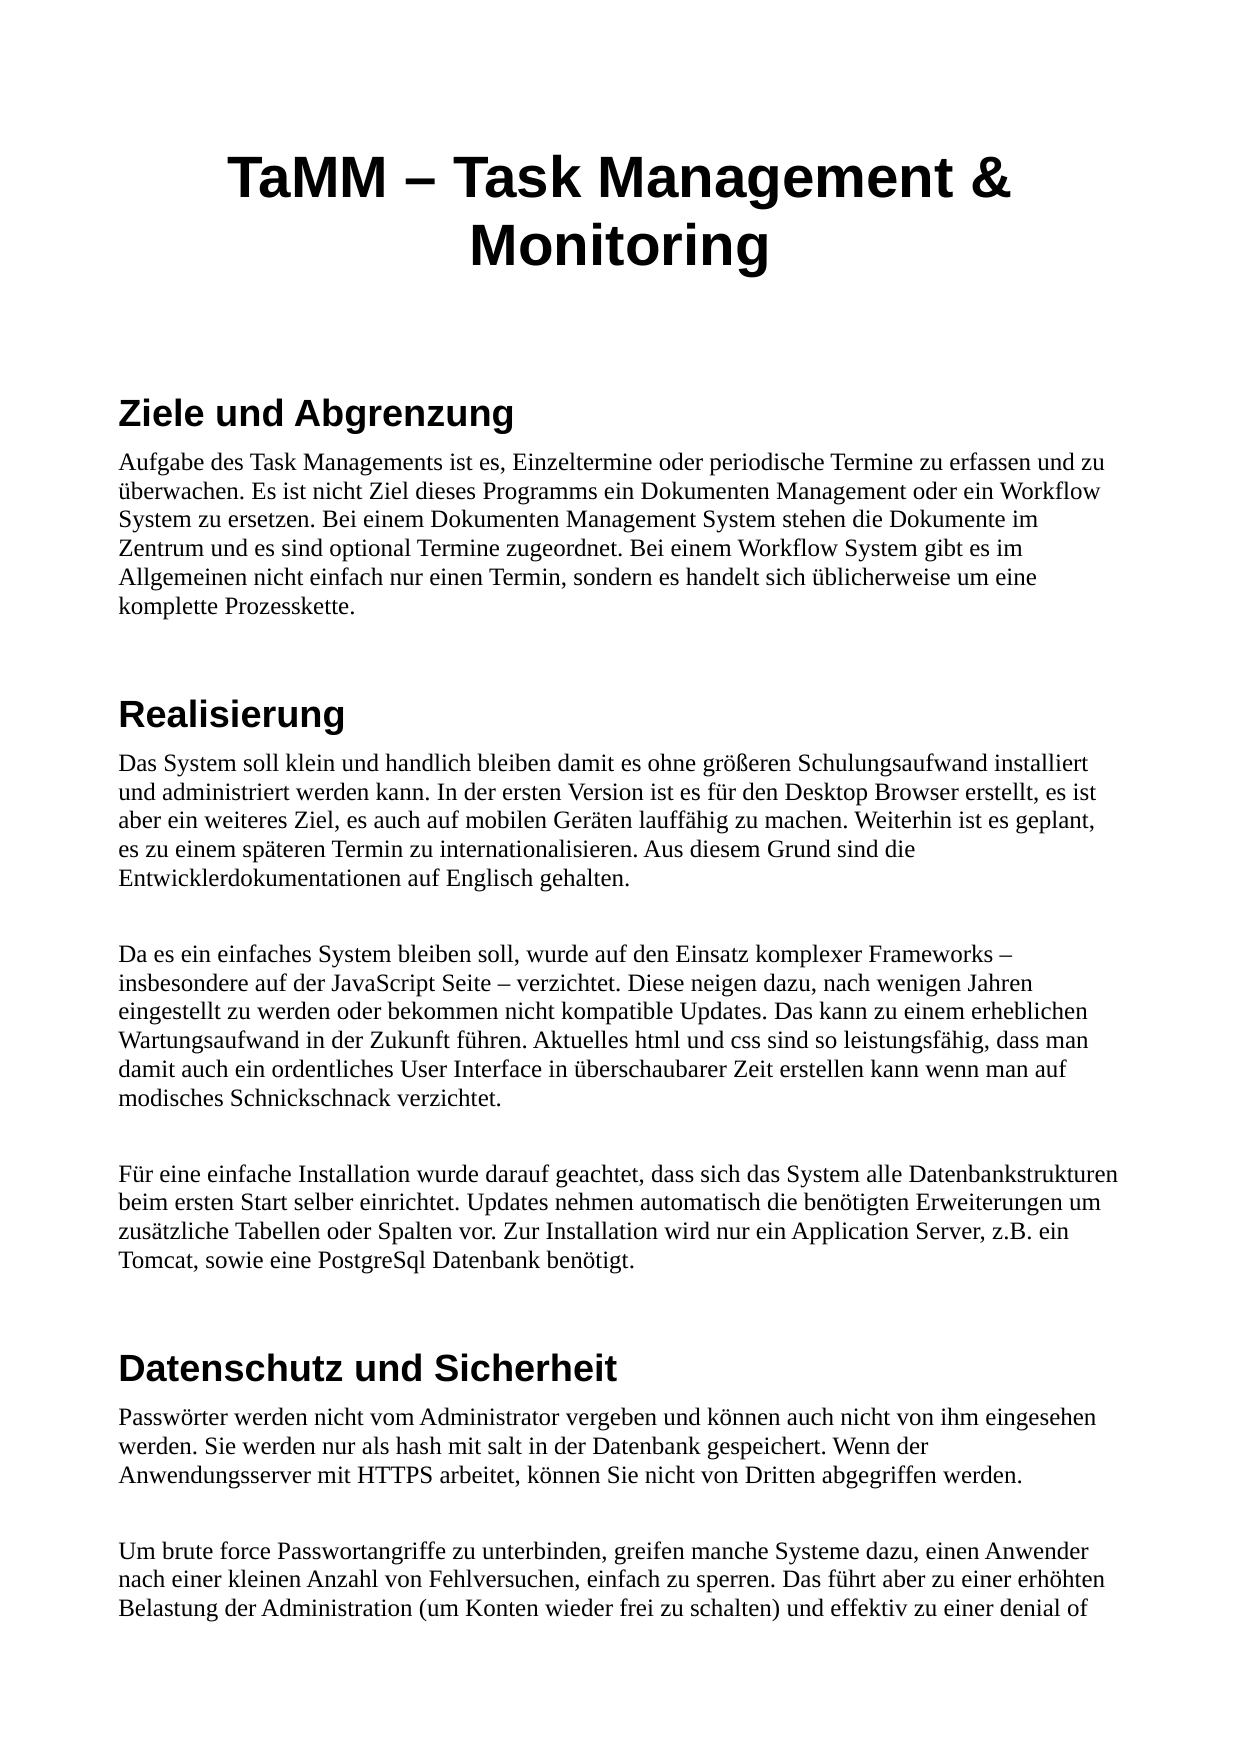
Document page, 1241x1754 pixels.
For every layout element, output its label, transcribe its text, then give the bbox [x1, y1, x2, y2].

text Um brute force Passwortangriffe zu unterbinden, greifen manche Systeme dazu, einen Anwender nach einer kleinen Anzahl von Fehlversuchen, einfach zu sperren. Das führt aber zu einer erhöhten Belastung der Administration (um Konten wieder frei zu schalten) und effektiv zu einer denial of [118, 1536, 1122, 1622]
text Für eine einfache Installation wurde darauf geachtet, dass sich das System alle Datenbankstrukturen beim ersten Start selber einrichtet. Updates nehmen automatisch die benötigten Erweiterungen um zusätzliche Tabellen oder Spalten vor. Zur Installation wird nur ein Application Server, z.B. ein Tomcat, sowie eine PostgreSql Datenbank benötigt. [118, 1159, 1122, 1274]
subtitle Ziele und Abgrenzung [118, 391, 1122, 434]
text Das System soll klein und handlich bleiben damit es ohne größeren Schulungsaufwand installiert und administriert werden kann. In der ersten Version ist es für den Desktop Browser erstellt, es ist aber ein weiteres Ziel, es auch auf mobilen Geräten lauffähig zu machen. Weiterhin ist es geplant, es zu einem späteren Termin zu internationalisieren. Aus diesem Grund sind die Entwicklerdokumentationen auf Englisch gehalten. [118, 748, 1122, 892]
subtitle Datenschutz und Sicherheit [118, 1346, 1122, 1390]
subtitle Realisierung [118, 692, 1122, 735]
text Aufgabe des Task Managements ist es, Einzeltermine oder periodische Termine zu erfassen und zu überwachen. Es ist nicht Ziel dieses Programms ein Dokumenten Management oder ein Workflow System zu ersetzen. Bei einem Dokumenten Management System stehen die Dokumente im Zentrum und es sind optional Termine zugeordnet. Bei einem Workflow System gibt es im Allgemeinen nicht einfach nur einen Termin, sondern es handelt sich üblicherweise um eine komplette Prozesskette. [118, 447, 1122, 619]
text Da es ein einfaches System bleiben soll, wurde auf den Einsatz komplexer Frameworks – insbesondere auf der JavaScript Seite – verzichtet. Diese neigen dazu, nach wenigen Jahren eingestellt zu werden oder bekommen nicht kompatible Updates. Das kann zu einem erheblichen Wartungsaufwand in der Zukunft führen. Aktuelles html und css sind so leistungsfähig, dass man damit auch ein ordentliches User Interface in überschaubarer Zeit erstellen kann wenn man auf modisches Schnickschnack verzichtet. [118, 939, 1122, 1111]
title TaMM – Task Management & Monitoring [118, 143, 1122, 277]
text Passwörter werden nicht vom Administrator vergeben und können auch nicht von ihm eingesehen werden. Sie werden nur als hash mit salt in der Datenbank gespeichert. Wenn der Anwendungsserver mit HTTPS arbeitet, können Sie nicht von Dritten abgegriffen werden. [118, 1402, 1122, 1488]
